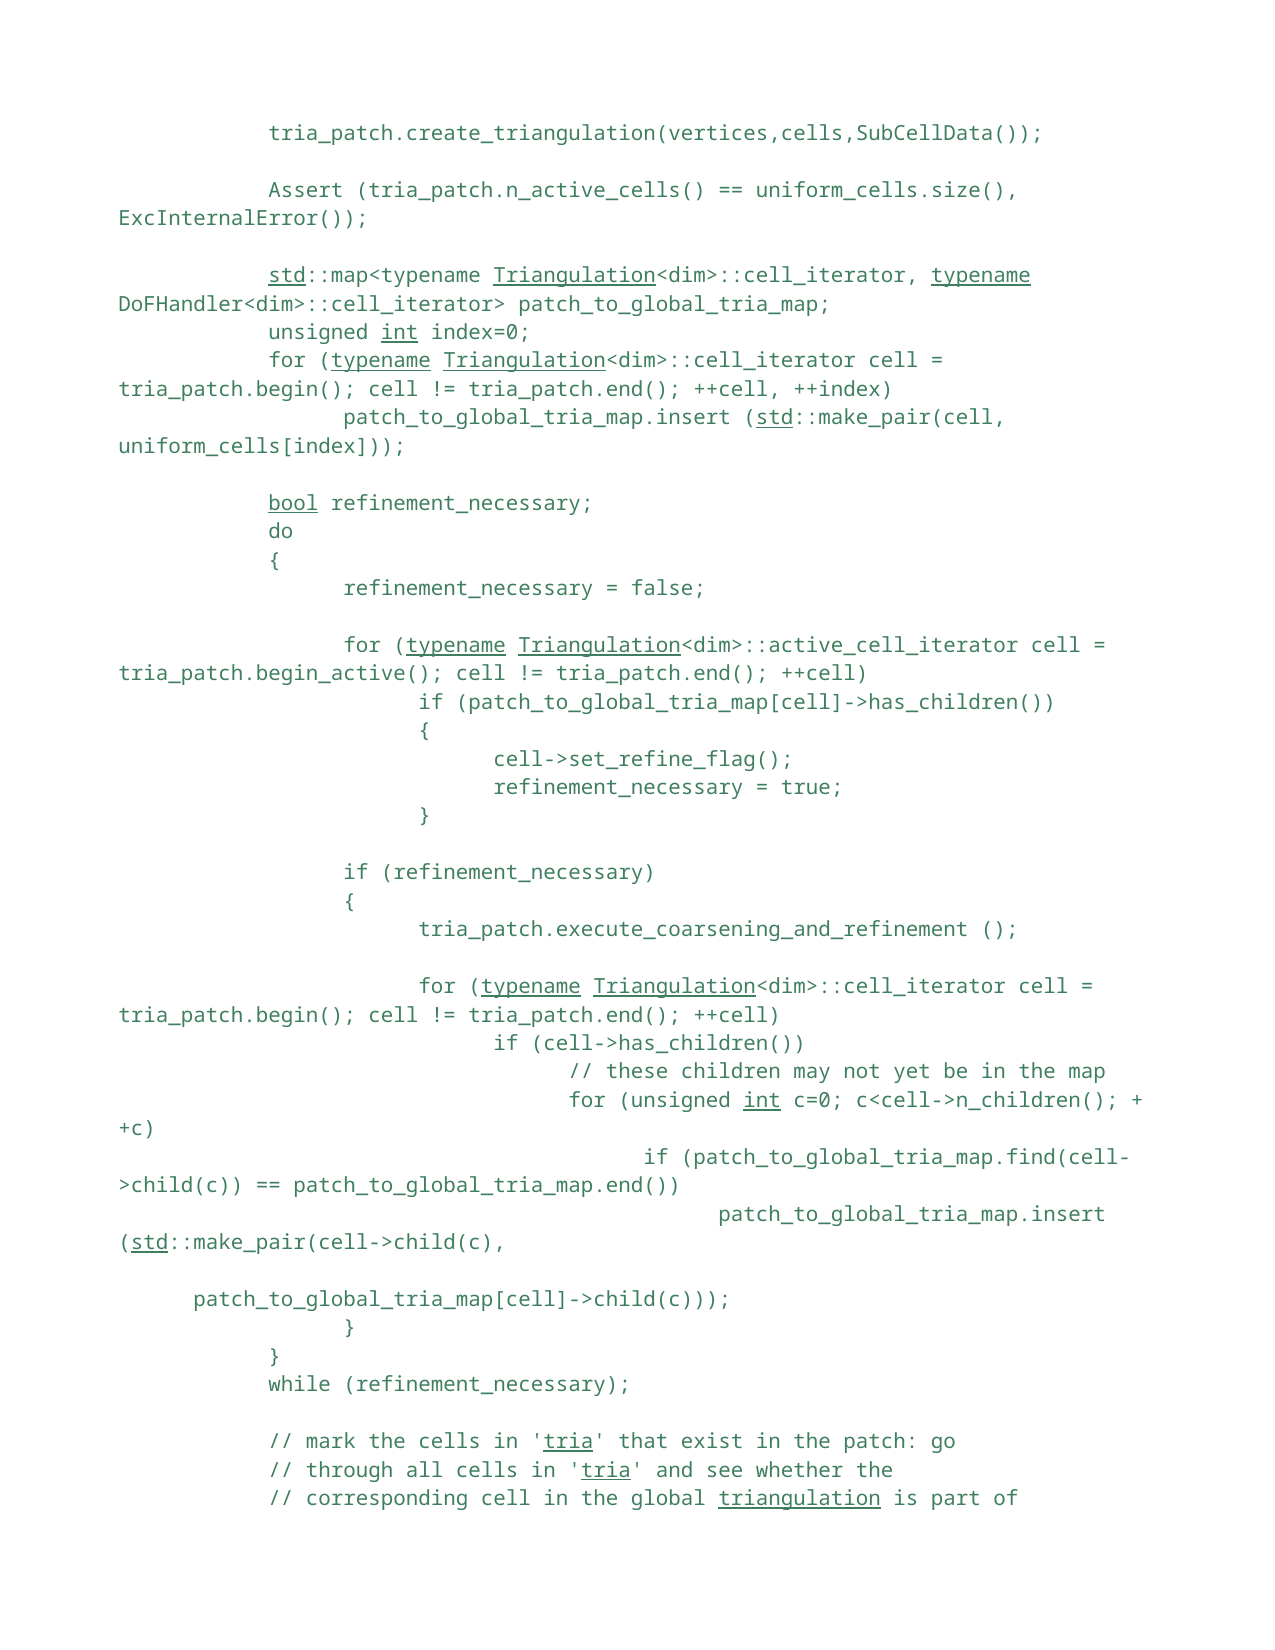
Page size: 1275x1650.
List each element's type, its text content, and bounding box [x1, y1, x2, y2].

text refinement_necessary = true; [118, 772, 1157, 801]
text cell->set_refine_flag(); [118, 744, 1157, 772]
text { [118, 886, 1157, 914]
text } [118, 1341, 1157, 1369]
text if (refinement_necessary) [118, 857, 1157, 886]
text // mark the cells in 'tria' that exist in the patch: go [118, 1426, 1157, 1455]
text // these children may not yet be in the map [118, 1057, 1157, 1085]
text } [118, 801, 1157, 829]
text tria_patch.create_triangulation(vertices,cells,SubCellData()); [118, 118, 1157, 147]
text patch_to_global_tria_map.insert (std::make_pair(cell->child(c), [118, 1199, 1157, 1256]
text refinement_necessary = false; [118, 573, 1157, 602]
text for (typename Triangulation<dim>::cell_iterator cell = tria_patch.begin(); cell != tria_patch.end(); ++cell, ++index) [118, 346, 1157, 402]
text if (patch_to_global_tria_map.find(cell->child(c)) == patch_to_global_tria_map.end()) [118, 1142, 1157, 1199]
text { [118, 545, 1157, 573]
text unsigned int index=0; [118, 317, 1157, 346]
text for (unsigned int c=0; c<cell->n_children(); ++c) [118, 1085, 1157, 1142]
text // corresponding cell in the global triangulation is part of [118, 1483, 1157, 1512]
text tria_patch.execute_coarsening_and_refinement (); [118, 914, 1157, 943]
text std::map<typename Triangulation<dim>::cell_iterator, typename DoFHandler<dim>::cell_iterator> patch_to_global_tria_map; [118, 260, 1157, 317]
text while (refinement_necessary); [118, 1369, 1157, 1398]
text if (patch_to_global_tria_map[cell]->has_children()) [118, 687, 1157, 715]
text patch_to_global_tria_map.insert (std::make_pair(cell, uniform_cells[index])); [118, 402, 1157, 459]
text patch_to_global_tria_map[cell]->child(c))); [118, 1256, 1157, 1312]
text { [118, 715, 1157, 744]
text for (typename Triangulation<dim>::active_cell_iterator cell = tria_patch.begin_active(); cell != tria_patch.end(); ++cell) [118, 630, 1157, 687]
text // through all cells in 'tria' and see whether the [118, 1455, 1157, 1483]
text for (typename Triangulation<dim>::cell_iterator cell = tria_patch.begin(); cell != tria_patch.end(); ++cell) [118, 971, 1157, 1028]
text bool refinement_necessary; [118, 488, 1157, 516]
text Assert (tria_patch.n_active_cells() == uniform_cells.size(), ExcInternalError()); [118, 175, 1157, 232]
text } [118, 1312, 1157, 1341]
text do [118, 516, 1157, 545]
text if (cell->has_children()) [118, 1028, 1157, 1057]
